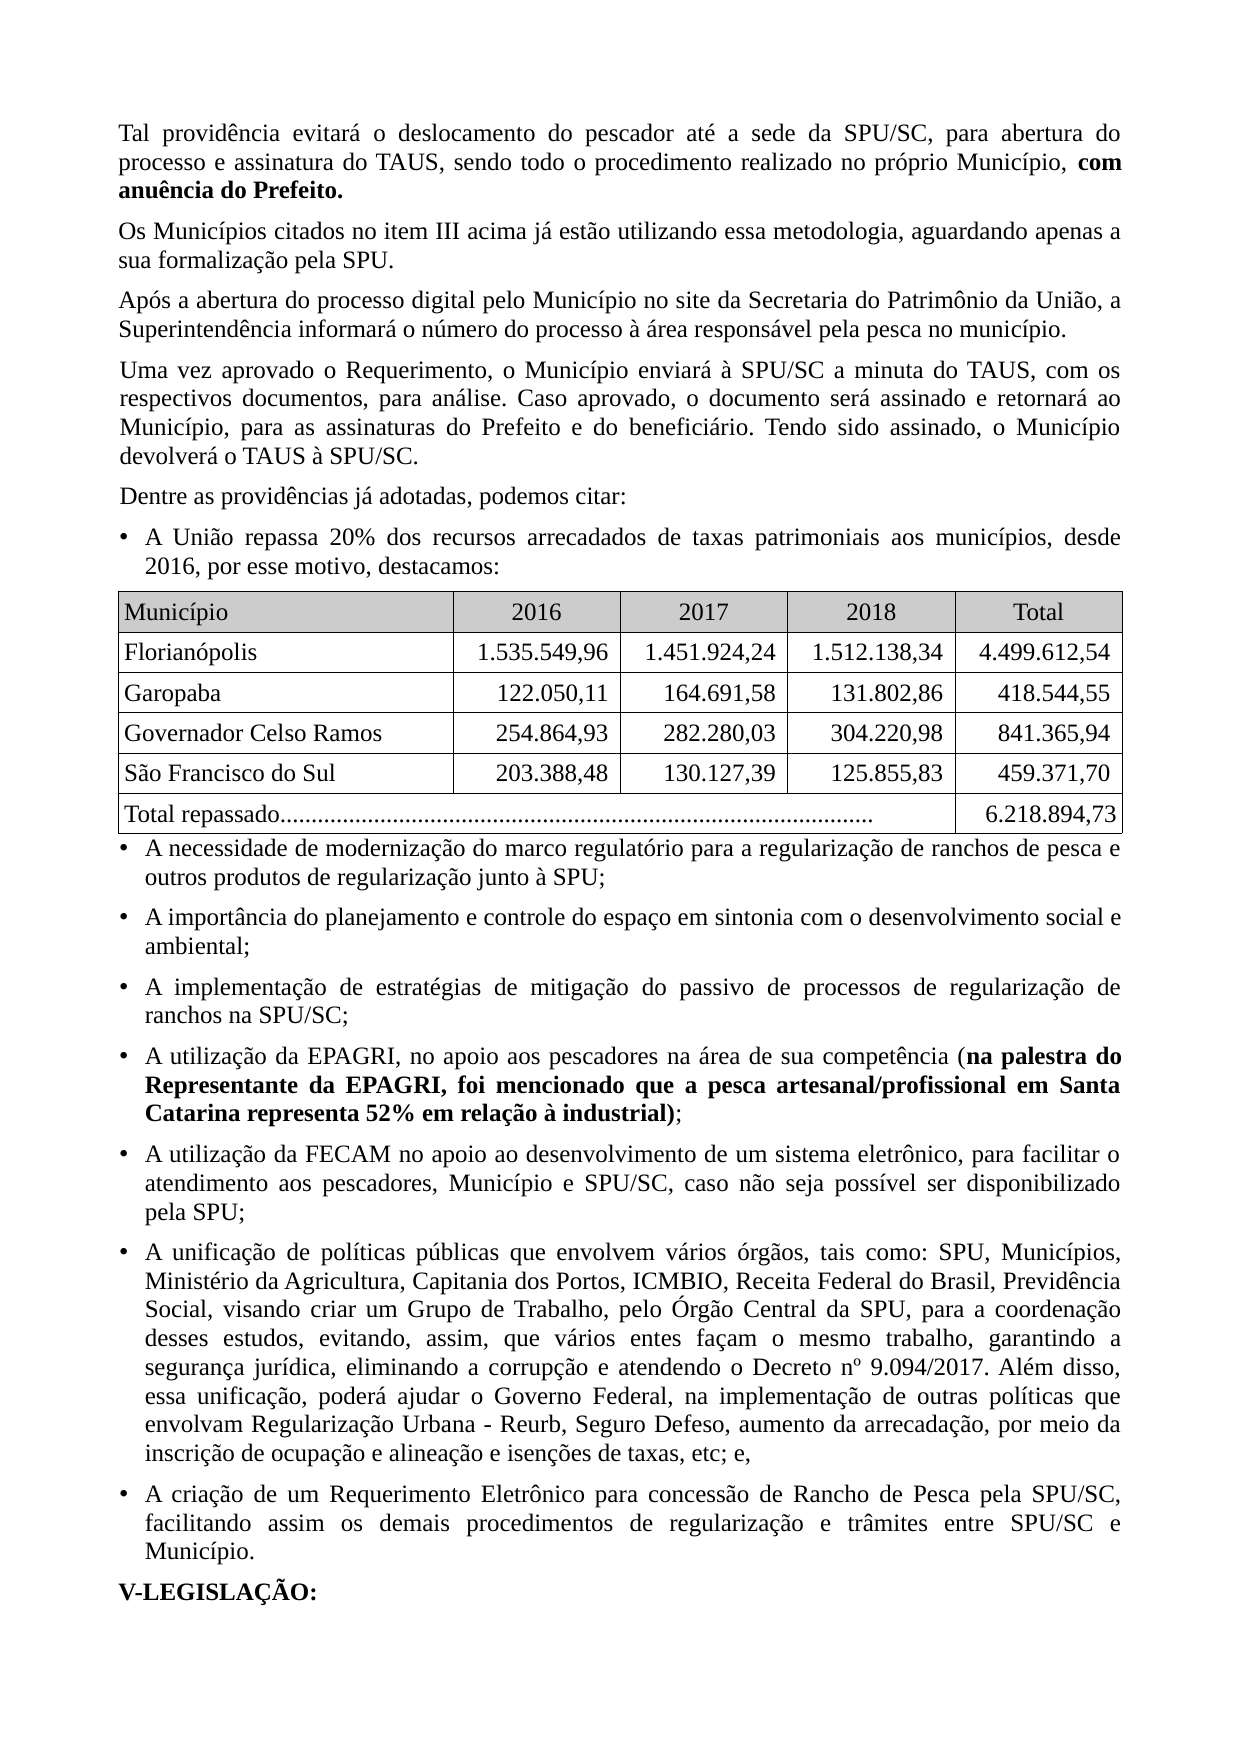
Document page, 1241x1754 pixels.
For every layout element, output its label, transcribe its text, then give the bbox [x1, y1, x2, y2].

table_cell 164.691,58 [621, 673, 787, 712]
table_cell Total repassado............................................................................................... [119, 794, 955, 833]
list A necessidade de modernização do marco regulatório para a regularização de ranchos de pesca e outros produtos de regularização junto à SPU; [119, 834, 1122, 891]
table_cell 841.365,94 [956, 713, 1122, 752]
table_cell 122.050,11 [454, 673, 620, 712]
text V-LEGISLAÇÃO: [118, 1577, 1122, 1606]
table_cell 131.802,86 [788, 673, 955, 712]
table_cell 1.451.924,24 [621, 633, 787, 672]
list A criação de um Requerimento Eletrônico para concessão de Rancho de Pesca pela SPU/SC, facilitando assim os demais procedimentos de regularização e trâmites entre SPU/SC e Município. [119, 1479, 1122, 1565]
text Os Municípios citados no item III acima já estão utilizando essa metodologia, aguardando apenas a sua formalização pela SPU. [118, 216, 1122, 274]
list Dentre as providências já adotadas, podemos citar: [119, 481, 1122, 510]
list A unificação de políticas públicas que envolvem vários órgãos, tais como: SPU, Municípios, Ministério da Agricultura, Capitania dos Portos, ICMBIO, Receita Federal do Brasil, Previdência Social, visando criar um Grupo de Trabalho, pelo Órgão Central da SPU, para a coordenação desses estudos, evitando, assim, que vários entes façam o mesmo trabalho, garantindo a segurança jurídica, eliminando a corrupção e atendendo o Decreto nº 9.094/2017. Além disso, essa unificação, poderá ajudar o Governo Federal, na implementação de outras políticas que envolvam Regularização Urbana - Reurb, Seguro Defeso, aumento da arrecadação, por meio da inscrição de ocupação e alineação e isenções de taxas, etc; e, [119, 1237, 1122, 1467]
table_cell 203.388,48 [454, 754, 620, 793]
table_cell 418.544,55 [956, 673, 1122, 712]
table_cell 125.855,83 [788, 754, 955, 793]
list Uma vez aprovado o Requerimento, o Município enviará à SPU/SC a minuta do TAUS, com os respectivos documentos, para análise. Caso aprovado, o documento será assinado e retornará ao Município, para as assinaturas do Prefeito e do beneficiário. Tendo sido assinado, o Município devolverá o TAUS à SPU/SC. [119, 355, 1122, 470]
table_cell Florianópolis [119, 633, 453, 672]
table_cell 1.535.549,96 [454, 633, 620, 672]
list A implementação de estratégias de mitigação do passivo de processos de regularização de ranchos na SPU/SC; [119, 972, 1122, 1029]
table_cell São Francisco do Sul [119, 754, 453, 793]
table_cell 459.371,70 [956, 754, 1122, 793]
list A importância do planejamento e controle do espaço em sintonia com o desenvolvimento social e ambiental; [119, 902, 1122, 960]
list A utilização da FECAM no apoio ao desenvolvimento de um sistema eletrônico, para facilitar o atendimento aos pescadores, Município e SPU/SC, caso não seja possível ser disponibilizado pela SPU; [119, 1139, 1122, 1225]
table_cell 130.127,39 [621, 754, 787, 793]
table_cell 254.864,93 [454, 713, 620, 752]
table_cell 1.512.138,34 [788, 633, 955, 672]
table_cell Garopaba [119, 673, 453, 712]
table_header Município [119, 592, 453, 632]
list A utilização da EPAGRI, no apoio aos pescadores na área de sua competência (na palestra do Representante da EPAGRI, foi mencionado que a pesca artesanal/profissional em Santa Catarina representa 52% em relação à industrial); [119, 1041, 1122, 1127]
table_cell 6.218.894,73 [956, 794, 1122, 833]
table_cell Governador Celso Ramos [119, 713, 453, 752]
table_header 2016 [454, 592, 620, 632]
table_header 2018 [788, 592, 955, 632]
table_cell 282.280,03 [621, 713, 787, 752]
table_cell 4.499.612,54 [956, 633, 1122, 672]
table_header Total [956, 592, 1122, 632]
text Após a abertura do processo digital pelo Município no site da Secretaria do Patrimônio da União, a Superintendência informará o número do processo à área responsável pela pesca no município. [118, 285, 1122, 343]
text Tal providência evitará o deslocamento do pescador até a sede da SPU/SC, para abertura do processo e assinatura do TAUS, sendo todo o procedimento realizado no próprio Município, com anuência do Prefeito. [118, 118, 1122, 204]
table_cell 304.220,98 [788, 713, 955, 752]
list A União repassa 20% dos recursos arrecadados de taxas patrimoniais aos municípios, desde 2016, por esse motivo, destacamos: [119, 522, 1122, 579]
table_header 2017 [621, 592, 787, 632]
